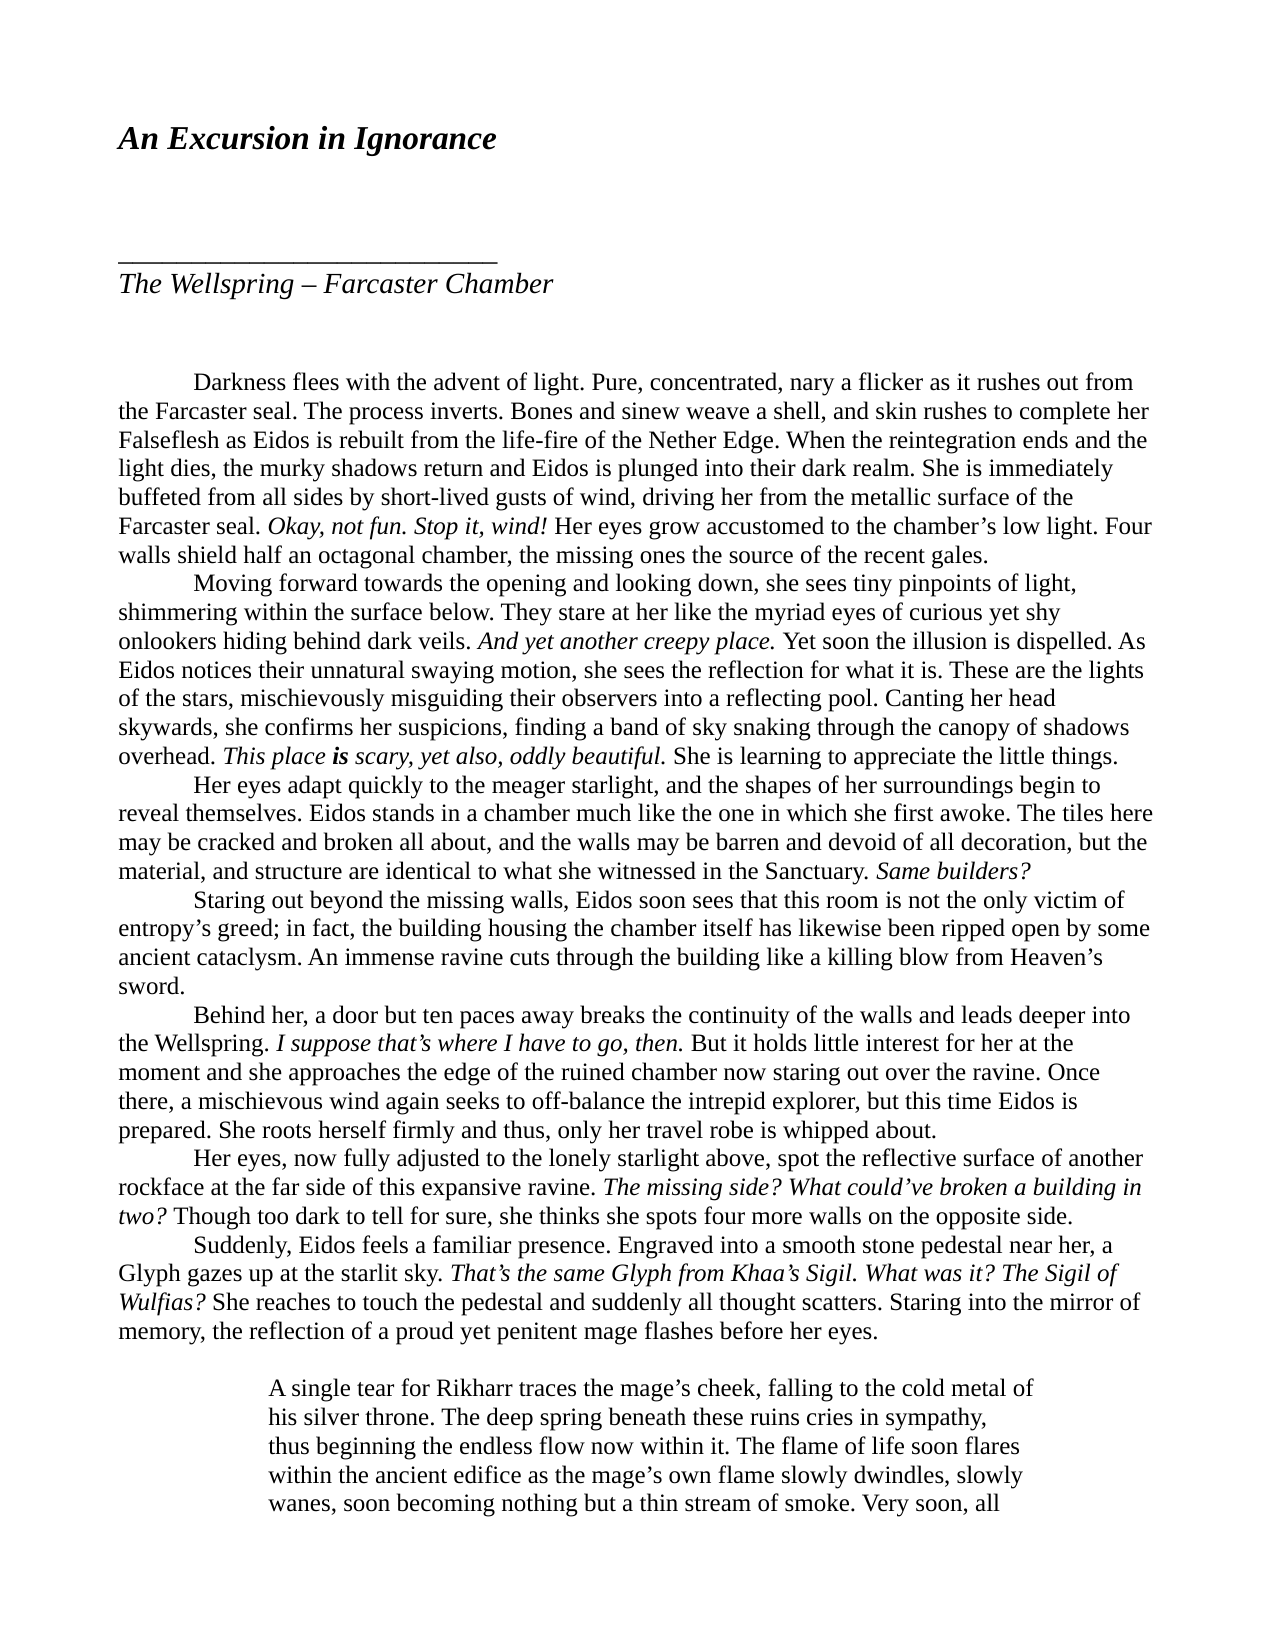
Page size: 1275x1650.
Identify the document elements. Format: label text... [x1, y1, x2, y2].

text Moving forward towards the opening and looking down, she sees tiny pinpoints of light, shimmering within the surface below. They stare at her like the myriad eyes of curious yet shy onlookers hiding behind dark veils. And yet another creepy place. Yet soon the illusion is dispelled. As Eidos notices their unnatural swaying motion, she sees the reflection for what it is. These are the lights of the stars, mischievously misguiding their observers into a reflecting pool. Canting her head skywards, she confirms her suspicions, finding a band of sky snaking through the canopy of shadows overhead. This place is scary, yet also, oddly beautiful. She is learning to appreciate the little things. [118, 568, 1157, 770]
text The Wellspring – Farcaster Chamber [118, 267, 1157, 300]
text A single tear for Rikharr traces the mage’s cheek, falling to the cold metal of his silver throne. The deep spring beneath these ruins cries in sympathy, thus beginning the endless flow now within it. The flame of life soon flares within the ancient edifice as the mage’s own flame slowly dwindles, slowly wanes, soon becoming nothing but a thin stream of smoke. Very soon, all [268, 1373, 1035, 1517]
text Her eyes adapt quickly to the meager starlight, and the shapes of her surroundings begin to reveal themselves. Eidos stands in a chamber much like the one in which she first awoke. The tiles here may be cracked and broken all about, and the walls may be barren and devoid of all decoration, but the material, and structure are identical to what she witnessed in the Sanctuary. Same builders? [118, 770, 1157, 885]
text Staring out beyond the missing walls, Eidos soon sees that this room is not the only victim of entropy’s greed; in fact, the building housing the chamber itself has likewise been ripped open by some ancient cataclysm. An immense ravine cuts through the building like a killing blow from Heaven’s sword. [118, 885, 1157, 1000]
text Behind her, a door but ten paces away breaks the continuity of the walls and leads deeper into the Wellspring. I suppose that’s where I have to go, then. But it holds little interest for her at the moment and she approaches the edge of the ruined chamber now staring out over the ravine. Once there, a mischievous wind again seeks to off-balance the intrepid explorer, but this time Eidos is prepared. She roots herself firmly and thus, only her travel robe is whipped about. [118, 1000, 1157, 1143]
text Suddenly, Eidos feels a familiar presence. Engraved into a smooth stone pedestal near her, a Glyph gazes up at the starlit sky. That’s the same Glyph from Khaa’s Sigil. What was it? The Sigil of Wulfias? She reaches to touch the pedestal and suddenly all thought scatters. Staring into the mirror of memory, the reflection of a proud yet penitent mage flashes before her eyes. [118, 1230, 1157, 1345]
text Darkness flees with the advent of light. Pure, concentrated, nary a flicker as it rushes out from the Farcaster seal. The process inverts. Bones and sinew weave a shell, and skin rushes to complete her Falseflesh as Eidos is rebuilt from the life-fire of the Nether Edge. When the reintegration ends and the light dies, the murky shadows return and Eidos is plunged into their dark realm. She is immediately buffeted from all sides by short-lived gusts of wind, driving her from the metallic surface of the Farcaster seal. Okay, not fun. Stop it, wind! Her eyes grow accustomed to the chamber’s low light. Four walls shield half an octagonal chamber, the missing ones the source of the recent gales. [118, 367, 1157, 568]
text An Excursion in Ignorance [118, 118, 1157, 156]
text __________________________ [118, 233, 1157, 267]
text Her eyes, now fully adjusted to the lonely starlight above, spot the reflective surface of another rockface at the far side of this expansive ravine. The missing side? What could’ve broken a building in two? Though too dark to tell for sure, she thinks she spots four more walls on the opposite side. [118, 1143, 1157, 1230]
